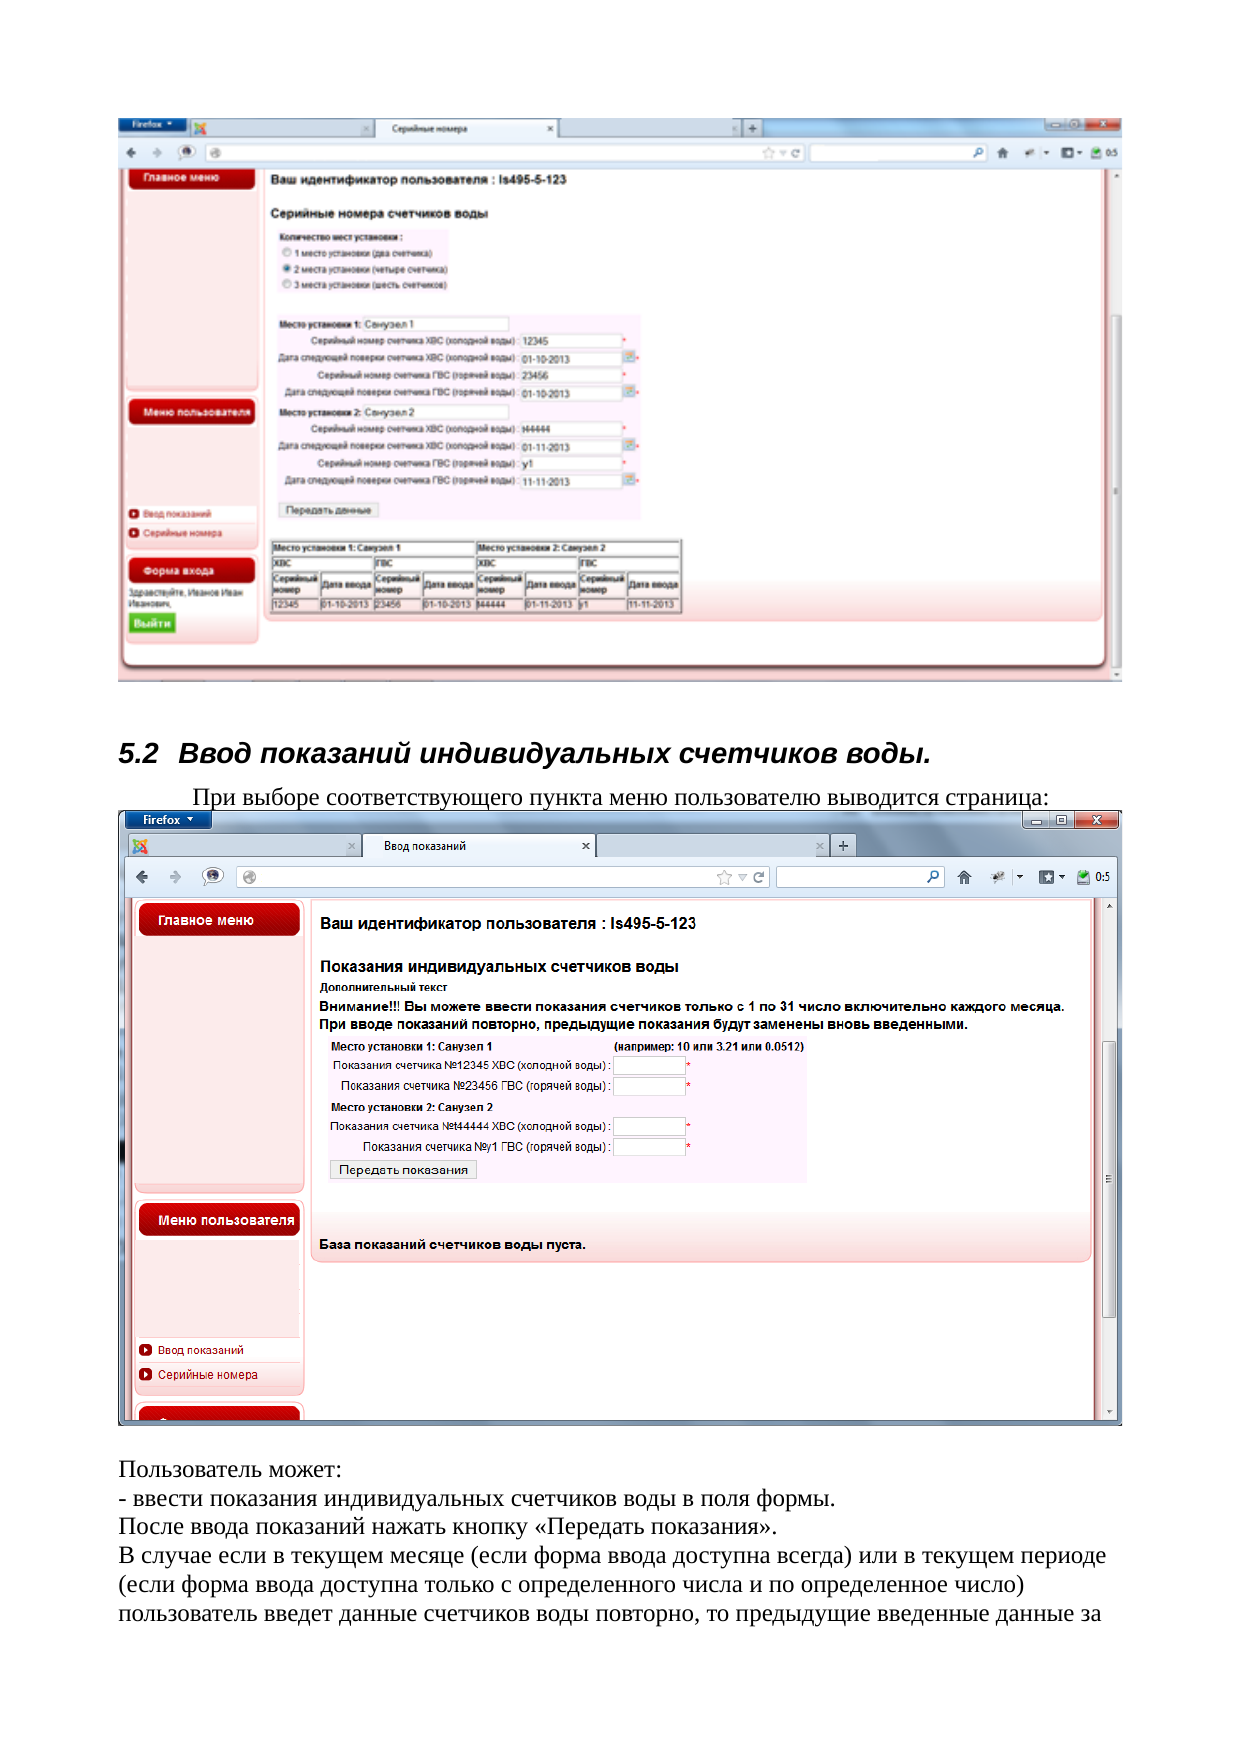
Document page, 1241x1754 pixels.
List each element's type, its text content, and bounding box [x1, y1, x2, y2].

text - ввести показания индивидуальных счетчиков воды в поля формы. [118, 1483, 1122, 1511]
picture [118, 118, 1123, 682]
subtitle Ввод показаний индивидуальных счетчиков воды. [118, 736, 1122, 769]
text Пользователь может: [118, 1454, 1122, 1483]
text В случае если в текущем месяце (если форма ввода доступна всегда) или в текущем периоде (если форма ввода доступна только с определенного числа и по определенное число) пользователь введет данные счетчиков воды повторно, то предыдущие введенные данные за [118, 1540, 1122, 1626]
text После ввода показаний нажать кнопку «Передать показания». [118, 1511, 1122, 1540]
picture [118, 810, 1123, 1426]
text При выборе соответствующего пункта меню пользователю выводится страница: [118, 782, 1122, 810]
